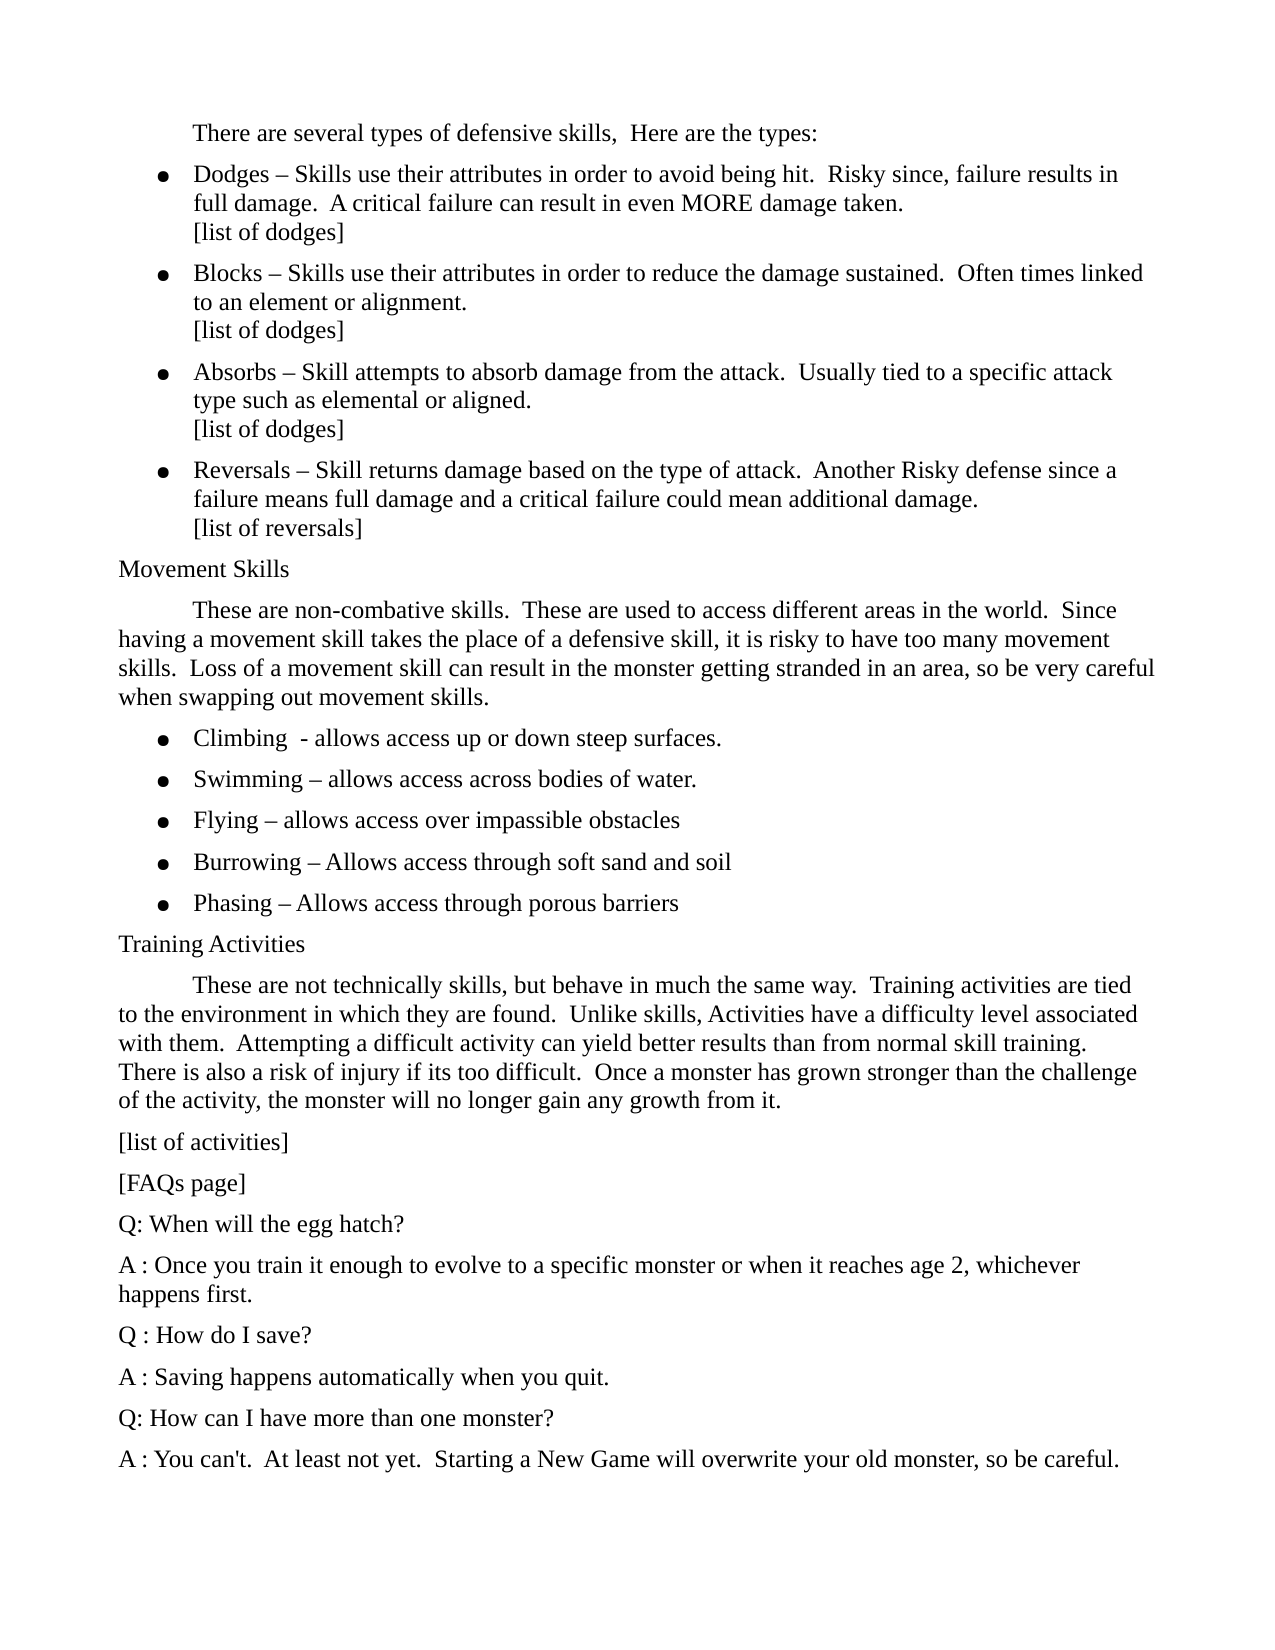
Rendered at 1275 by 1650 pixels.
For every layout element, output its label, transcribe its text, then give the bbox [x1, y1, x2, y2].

list Absorbs – Skill attempts to absorb damage from the attack. Usually tied to a specific attack type such as elemental or aligned. [list of dodges] [156, 357, 1157, 443]
text Training Activities [118, 929, 1157, 958]
list Reversals – Skill returns damage based on the type of attack. Another Risky defense since a failure means full damage and a critical failure could mean additional damage. [list of reversals] [156, 456, 1157, 542]
list Swimming – allows access across bodies of water. [156, 764, 1157, 793]
text A : Saving happens automatically when you quit. [118, 1362, 1157, 1391]
text A : Once you train it enough to evolve to a specific monster or when it reaches age 2, whichever happens first. [118, 1251, 1157, 1308]
list Flying – allows access over impassible obstacles [156, 806, 1157, 834]
text A : You can't. At least not yet. Starting a New Game will overwrite your old monster, so be careful. [118, 1444, 1157, 1473]
text Q: When will the egg hatch? [118, 1209, 1157, 1238]
text Q : How do I save? [118, 1321, 1157, 1349]
list Burrowing – Allows access through soft sand and soil [156, 847, 1157, 876]
text Movement Skills [118, 554, 1157, 583]
list Climbing - allows access up or down steep surfaces. [156, 723, 1157, 752]
text These are not technically skills, but behave in much the same way. Training activities are tied to the environment in which they are found. Unlike skills, Activities have a difficulty level associated with them. Attempting a difficult activity can yield better results than from normal skill training. There is also a risk of injury if its too difficult. Once a monster has grown stronger than the challenge of the activity, the monster will no longer gain any growth from it. [118, 971, 1157, 1114]
list Dodges – Skills use their attributes in order to avoid being hit. Risky since, failure results in full damage. A critical failure can result in even MORE damage taken. [list of dodges] [156, 159, 1157, 246]
text There are several types of defensive skills, Here are the types: [118, 118, 1157, 147]
text These are non-combative skills. These are used to access different areas in the world. Since having a movement skill takes the place of a defensive skill, it is risky to have too many movement skills. Loss of a movement skill can result in the monster getting stranded in an area, so be very careful when swapping out movement skills. [118, 596, 1157, 711]
list Blocks – Skills use their attributes in order to reduce the damage sustained. Often times linked to an element or alignment. [list of dodges] [156, 258, 1157, 344]
text Q: How can I have more than one monster? [118, 1403, 1157, 1432]
list Phasing – Allows access through porous barriers [156, 888, 1157, 917]
text [FAQs page] [118, 1168, 1157, 1197]
text [list of activities] [118, 1127, 1157, 1156]
